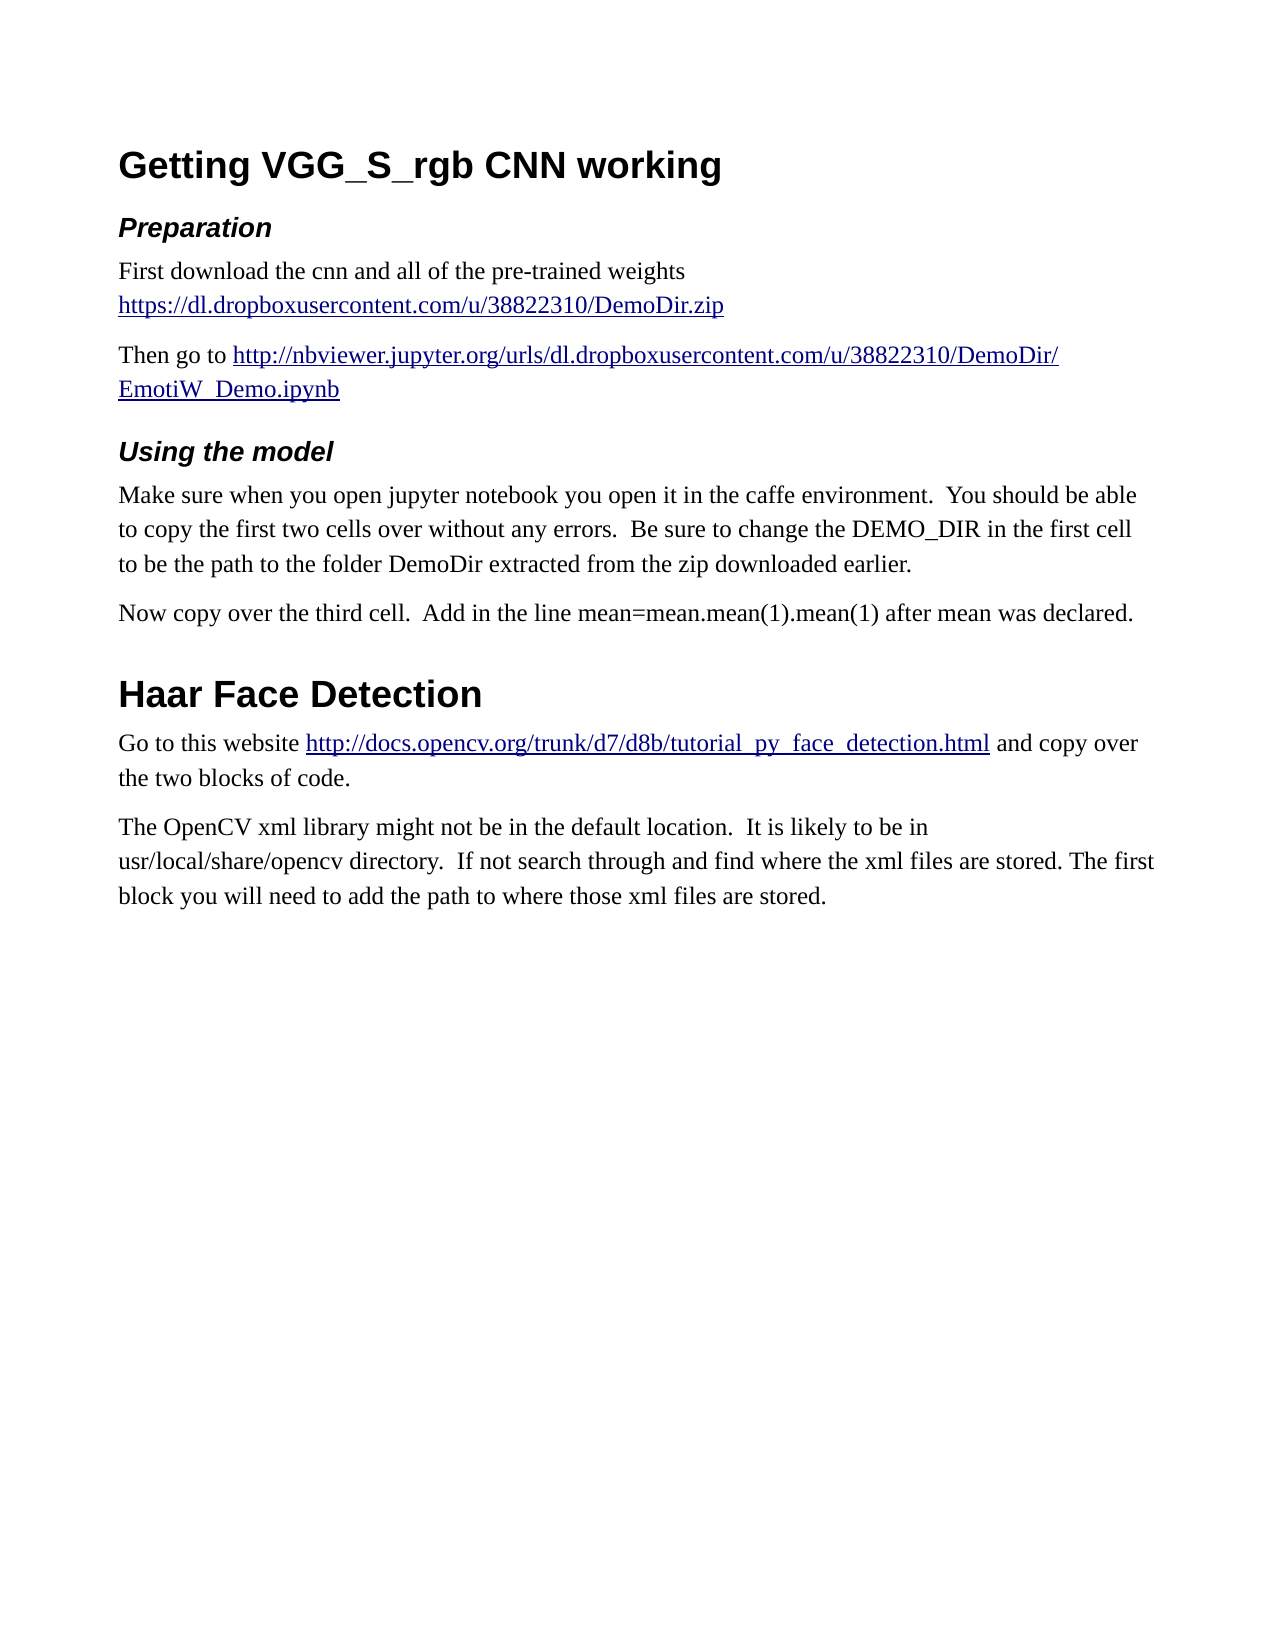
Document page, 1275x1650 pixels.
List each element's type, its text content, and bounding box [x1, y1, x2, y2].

subtitle Preparation [118, 212, 1157, 244]
text The OpenCV xml library might not be in the default location. It is likely to be in usr/local/share/opencv directory. If not search through and find where the xml files are stored. The first block you will need to add the path to where those xml files are stored. [118, 812, 1157, 909]
text First download the cnn and all of the pre-trained weights https://dl.dropboxusercontent.com/u/38822310/DemoDir.zip [118, 256, 1157, 319]
text Go to this website http://docs.opencv.org/trunk/d7/d8b/tutorial_py_face_detection.html and copy over the two blocks of code. [118, 728, 1157, 792]
text Then go to http://nbviewer.jupyter.org/urls/dl.dropboxusercontent.com/u/38822310/DemoDir/EmotiW_Demo.ipynb [118, 340, 1157, 403]
text Now copy over the third cell. Add in the line mean=mean.mean(1).mean(1) after mean was declared. [118, 598, 1157, 627]
subtitle Using the model [118, 436, 1157, 468]
text Make sure when you open jupyter notebook you open it in the caffe environment. You should be able to copy the first two cells over without any errors. Be sure to change the DEMO_DIR in the first cell to be the path to the folder DemoDir extracted from the zip downloaded earlier. [118, 480, 1157, 578]
subtitle Haar Face Detection [118, 672, 1157, 716]
subtitle Getting VGG_S_rgb CNN working [118, 143, 1157, 187]
